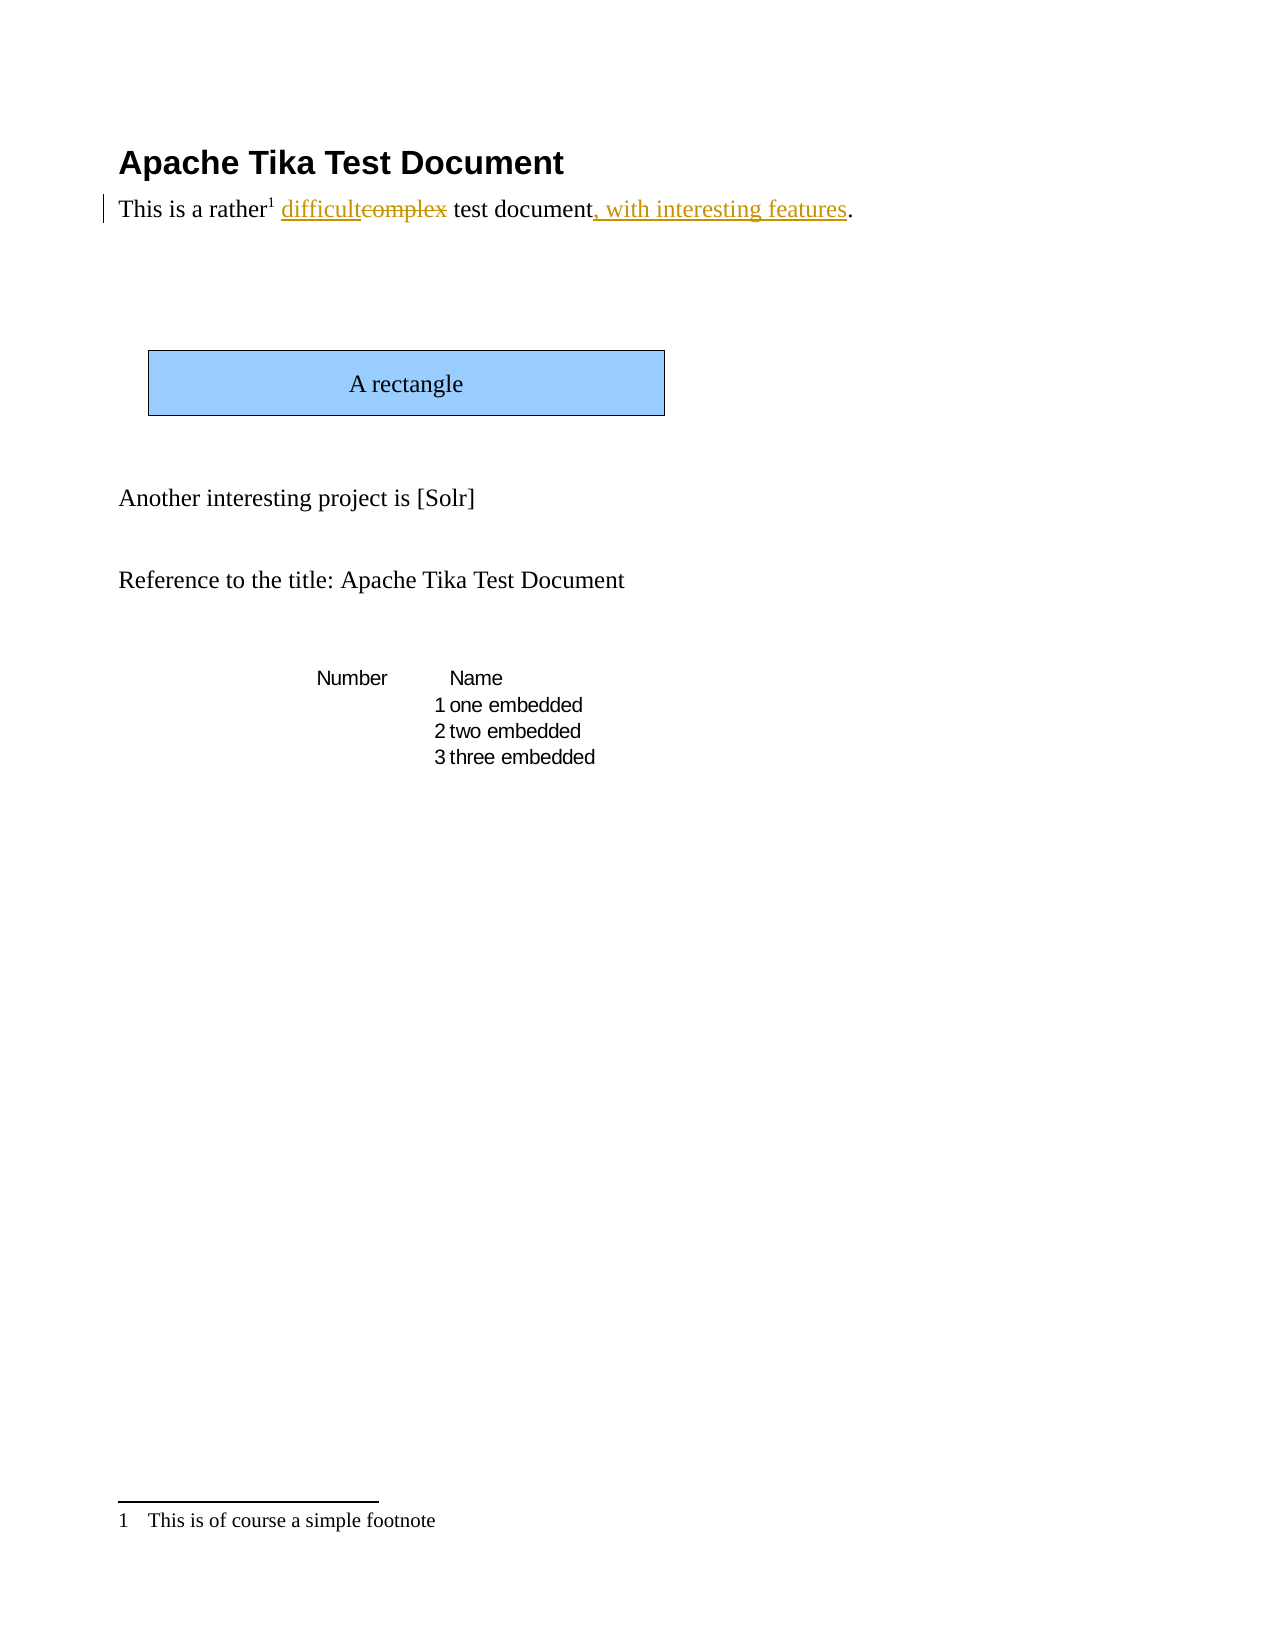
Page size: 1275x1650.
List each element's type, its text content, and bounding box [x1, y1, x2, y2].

text Another interesting project is [Solr] [118, 483, 1157, 512]
text This is of course a simple footnote [118, 1508, 1157, 1532]
text Reference to the title: Apache Tika Test Document [118, 566, 1157, 594]
subtitle Apache Tika Test Document [118, 143, 1157, 182]
text This is a rather difficult test document, with interesting features. [118, 194, 1157, 223]
